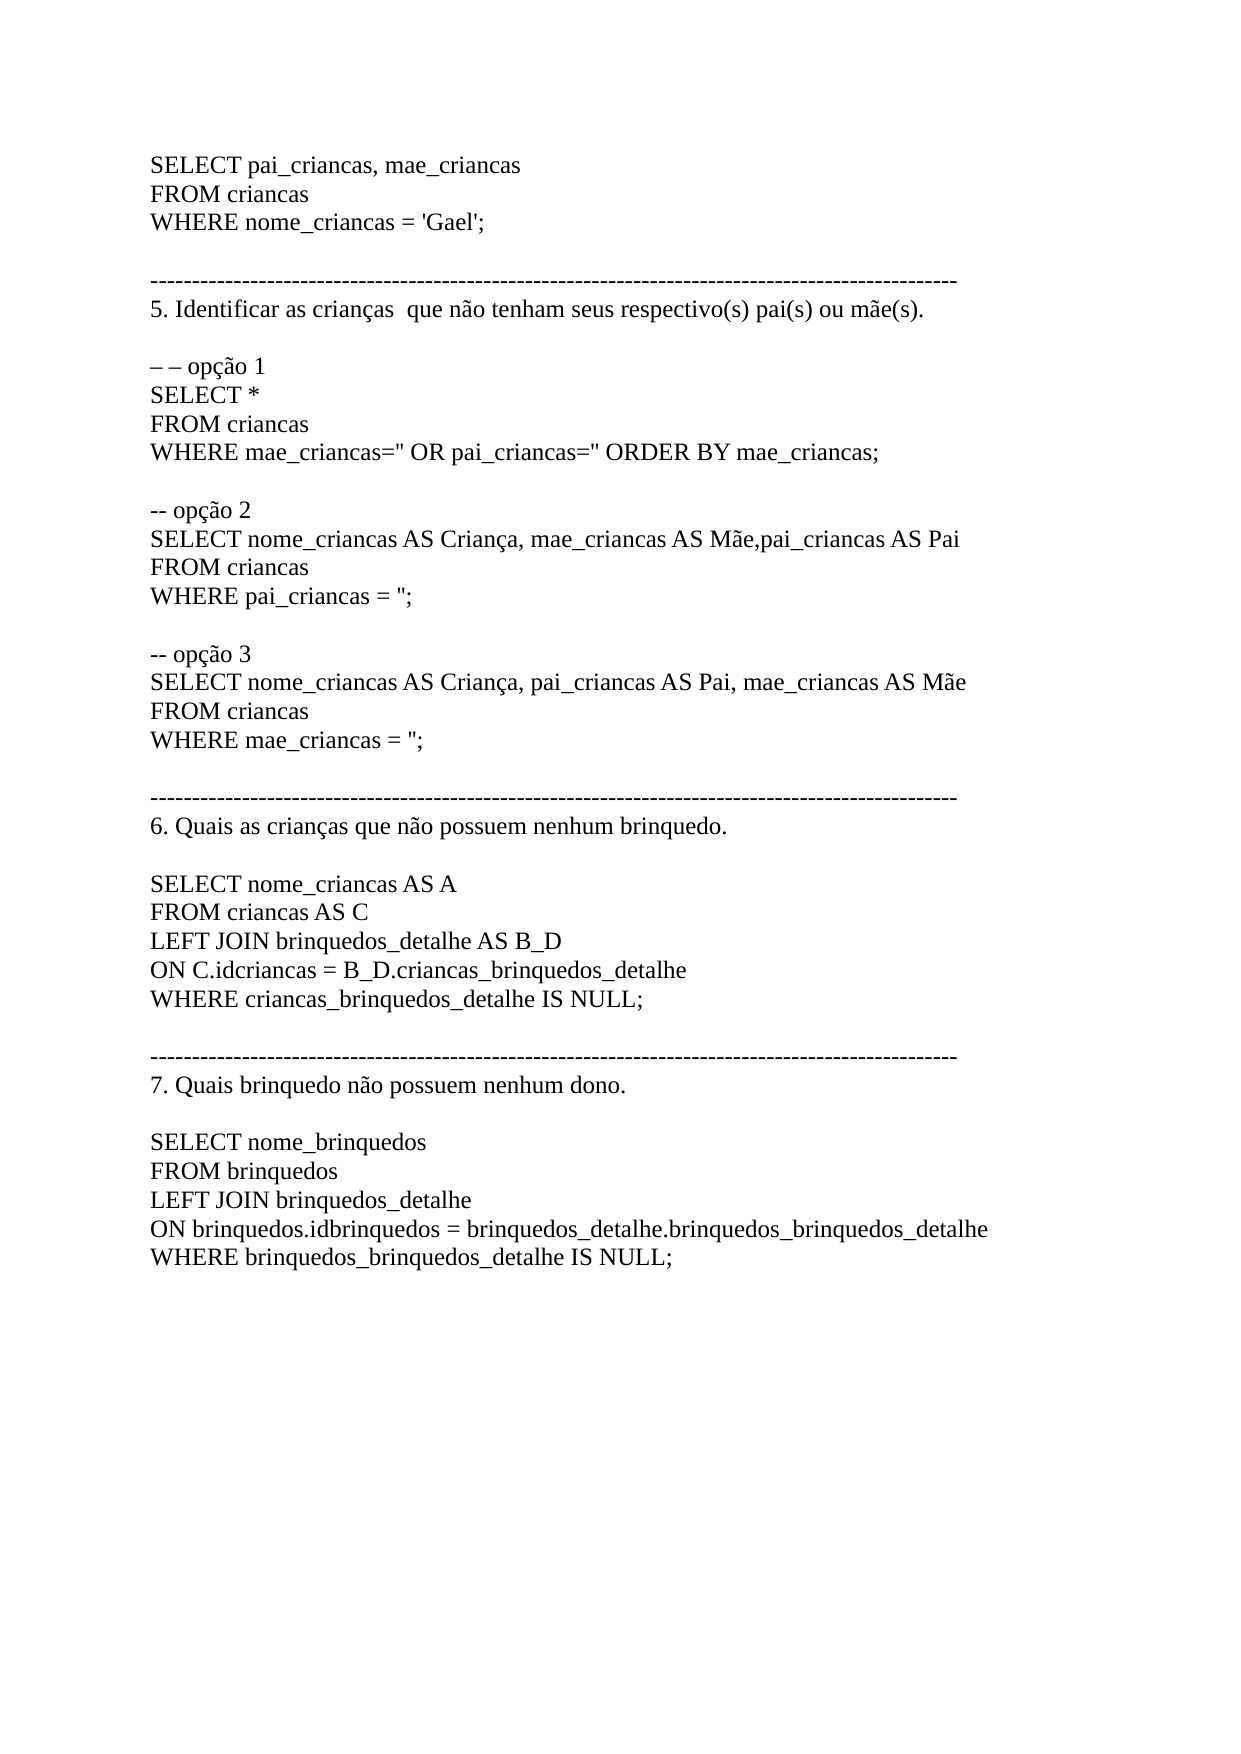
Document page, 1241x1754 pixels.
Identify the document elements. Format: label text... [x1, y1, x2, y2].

text SELECT nome_brinquedos [150, 1127, 1090, 1156]
text SELECT * [150, 380, 1090, 409]
text FROM criancas [150, 552, 1090, 581]
text LEFT JOIN brinquedos_detalhe [150, 1185, 1090, 1214]
text WHERE criancas_brinquedos_detalhe IS NULL; [150, 984, 1090, 1012]
text ON brinquedos.idbrinquedos = brinquedos_detalhe.brinquedos_brinquedos_detalhe [150, 1214, 1090, 1242]
text SELECT nome_criancas AS Criança, mae_criancas AS Mãe,pai_criancas AS Pai [150, 524, 1090, 552]
text LEFT JOIN brinquedos_detalhe AS B_D [150, 926, 1090, 955]
text SELECT nome_criancas AS A [150, 869, 1090, 897]
text -- opção 3 [150, 639, 1090, 667]
text FROM criancas [150, 409, 1090, 437]
text WHERE mae_criancas = ''; [150, 725, 1090, 754]
text FROM brinquedos [150, 1156, 1090, 1185]
text ------------------------------------------------------------------------------------------------- [150, 782, 1090, 811]
text WHERE mae_criancas='' OR pai_criancas='' ORDER BY mae_criancas; [150, 437, 1090, 466]
text SELECT nome_criancas AS Criança, pai_criancas AS Pai, mae_criancas AS Mãe [150, 667, 1090, 696]
text ------------------------------------------------------------------------------------------------- [150, 265, 1090, 294]
text SELECT pai_criancas, mae_criancas [150, 150, 1090, 179]
text – – opção 1 [150, 351, 1090, 380]
text 7. Quais brinquedo não possuem nenhum dono. [150, 1070, 1090, 1099]
text 6. Quais as crianças que não possuem nenhum brinquedo. [150, 811, 1090, 840]
text WHERE brinquedos_brinquedos_detalhe IS NULL; [150, 1242, 1090, 1271]
text FROM criancas [150, 696, 1090, 725]
text WHERE nome_criancas = 'Gael'; [150, 207, 1090, 236]
text WHERE pai_criancas = ''; [150, 581, 1090, 610]
text ON C.idcriancas = B_D.criancas_brinquedos_detalhe [150, 955, 1090, 984]
text ------------------------------------------------------------------------------------------------- [150, 1041, 1090, 1070]
text FROM criancas AS C [150, 897, 1090, 926]
text 5. Identificar as crianças que não tenham seus respectivo(s) pai(s) ou mãe(s). [150, 294, 1090, 322]
text -- opção 2 [150, 495, 1090, 524]
text FROM criancas [150, 179, 1090, 207]
